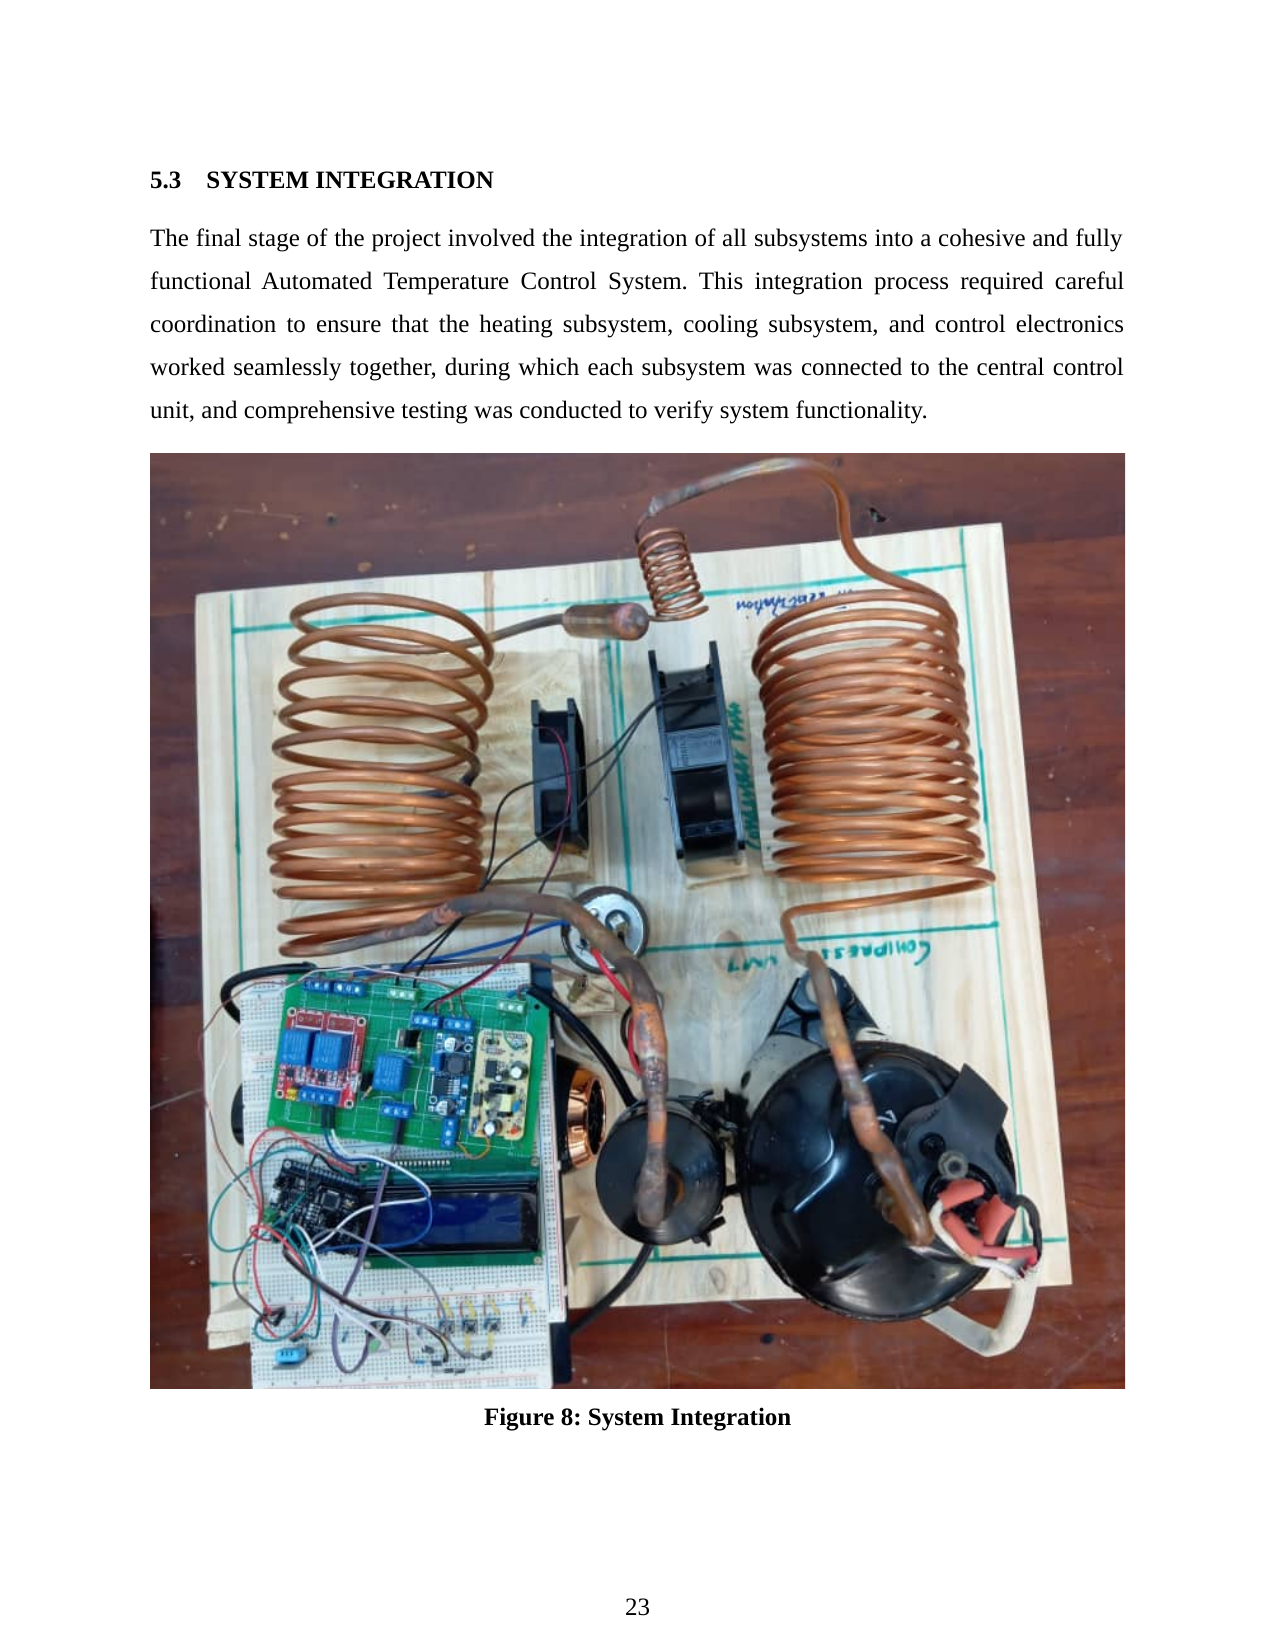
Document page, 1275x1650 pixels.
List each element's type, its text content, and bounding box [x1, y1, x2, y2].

picture [150, 453, 1125, 1389]
text The final stage of the project involved the integration of all subsystems into a cohesive and fully functional Automated Temperature Control System. This integration process required careful coordination to ensure that the heating subsystem, cooling subsystem, and control electronics worked seamlessly together, during which each subsystem was connected to the central control unit, and comprehensive testing was conducted to verify system functionality. [150, 223, 1125, 424]
subtitle 5.3 SYSTEM INTEGRATION [150, 165, 1125, 194]
text Figure 8: System Integration [150, 1389, 1125, 1431]
